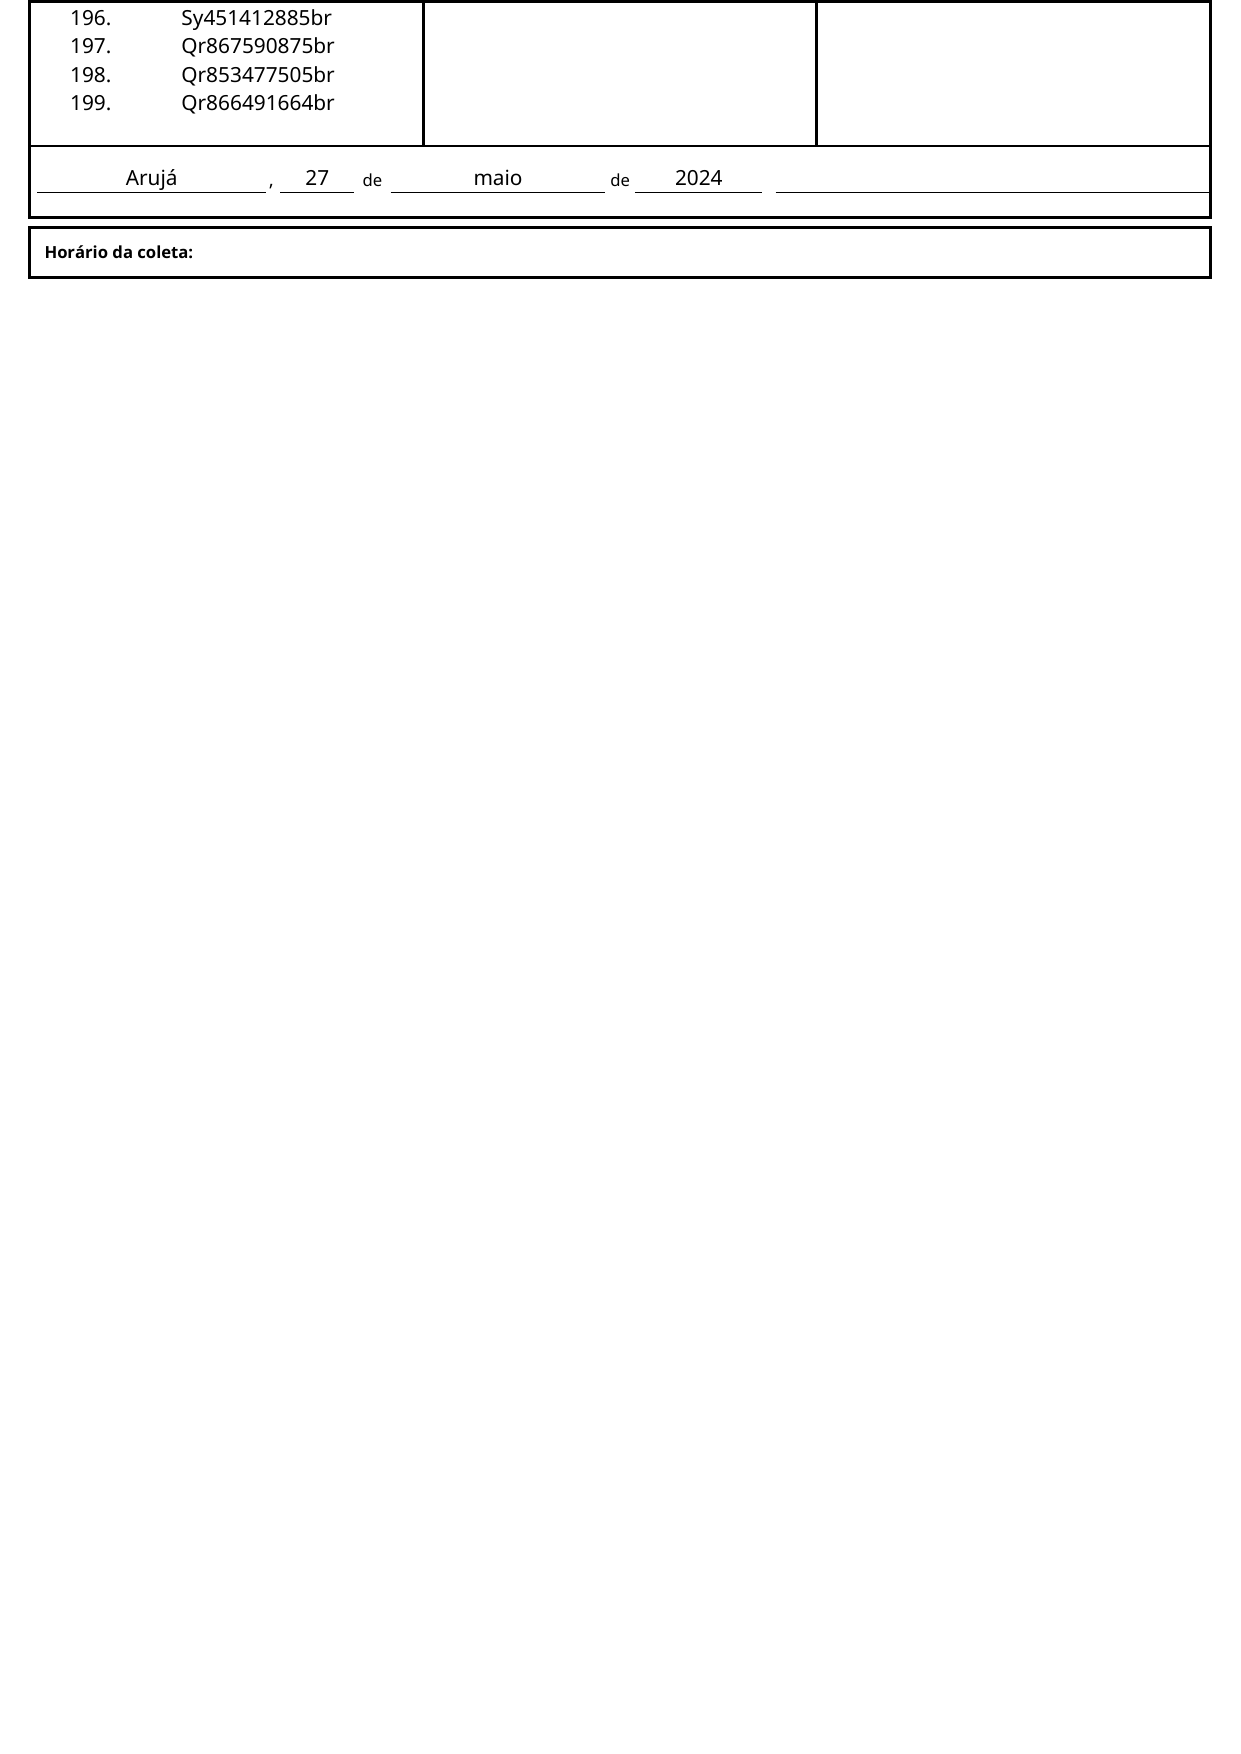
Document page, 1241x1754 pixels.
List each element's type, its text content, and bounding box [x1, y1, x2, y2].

table_cell [776, 193, 1209, 216]
table_cell QR868148939BR SY466385188BR QR868112041BR QR867808312BR QR868128885BR SY467296949BR SY467282896BR SY463378055BR QR866541785BR SY466373919BR QR866113937BR QR866506386BR SY467158219BR QR867438325BR SY467140703BR SY466267053BR SY463382868BR QR864765652BR SY463481812BR QR867373712BR SY466250849BR SY466256965BR QR866817573BR SY466269006BR SY466295187BR QR867207216BR SY467141519BR QR865201927BR SY467117735BR QR867425896BR SY463403761BR QR867619702BR SY451440237BR SY463336188BR SY451397009BR SY467175588BR SY467253047BR QR866840501BR QR863851978BR SY467192246BR SY466397075BR QR867253825BR SY466307821BR QR867208211BR SY466333296BR SY466335133BR SY463396297BR QR866101151BR QR866563817BR SY463453754BR QR866119064BR QR863642630BR QR863901294BR QR863842579BR QR867172358BR SY451443763BR QR866561396BR QR863904358BR QR868106267BR QR863667804BR SY451461413BR QR864787281BR SY467209817BR QR866842944BR SY467182385BR QR865220271BR QR863854064BR SY467234365BR QR867840879BR SY466218551BR SY463475193BR QR867614594BR SY463483549BR QR867571125BR SY467224902BR SY467316011BR SY467267369BR QR866541502BR QR866125325BR SY463451285BR SY467249042BR QR866559273BR QR866837842BR QR864785303BR SY466253845BR QR866160680BR QR866543004BR QR867237915BR QR863715408BR QR867407230BR SY463375249BR SY451579911BR QR868156250BR SY467242866BR QR863735124BR QR863705670BR QR867418904BR SY467129889BR QR866889080BR Qr867404785br Qr868118075br Sy466301421br Sy451412885br Qr867590875br Qr853477505br Qr866491664br [31, 3, 422, 145]
table_cell [31, 192, 37, 216]
table_cell de [354, 147, 391, 192]
table_cell maio [391, 147, 605, 192]
table_cell , [266, 147, 280, 192]
table_cell [776, 147, 1209, 192]
table_cell [30, 219, 1058, 226]
table_cell [605, 192, 635, 216]
table_cell 27 [280, 147, 354, 192]
table_cell [354, 192, 391, 216]
table_cell de [605, 147, 635, 192]
table_cell Horário da coleta: [31, 229, 1209, 276]
table_cell Arujá [37, 147, 266, 192]
table_cell [31, 147, 37, 192]
table_cell [280, 193, 354, 216]
table_cell [266, 192, 280, 216]
table_cell [37, 193, 266, 216]
table_cell QR867399184BR QR867596895BR QR867809919BR QR867391279BR QR868153559BR QR867805165BR QR864782655BR QR867774106BR SY463429052BR SY466389560BR QR867810925BR SY463403585BR QR867423192BR QR867792847BR SY467315909BR SY467310190BR QR863926781BR QR863885101BR QR863685811BR QR867855723BR SY467273452BR QR866845897BR QR866846305BR QR866481168BR QR866481826BR SY466278405BR QR866568690BR QR868153783BR QR867593695BR QR868102971BR QR863734340BR QR853444921BR QR863919573BR SY451473969BR SY451476713BR QR863675774BR SY451446875BR QR868168213BR SY467279680BR Y467252894BR SY466311211BR Y467303534BR SY466259180BR SY466230583BR QR864759705BR SY466245027BR [818, 3, 1209, 145]
table_cell [762, 147, 776, 216]
table_cell SY463305407BR SY467136567BR SY467120978BR QR866160720BR SY467139943BR QR867579345BR QR863733361BR QR863925830BR SY451404521BR SY451531012BR QR863679731BR QR866156243BR SY466391166BR QR866555550BR SY466377368BR QR866078461BR QR867606377BR QR867453265BR QR867785333BR QR867618463BR QR867457797BR QR868123557BR SY467144104BR SY467171285BR SY467174208BR QR867436580BR SY467131851BR SY467238495BR QR868150795BR QR866794767BR QR853450958BR QR863679025BR QR866839945BR QR867404658BR QR853318937BR QR865238065BR SY463456614BR SY463428635BR QR866805266BR SY467163341BR QR868138358BR QR868140277BR QR863685025BR SY451551184BR SY451570577BR QR863657435BR SY466211289BR Qr867257053br Qr865215078br SY467182822br Qr866082302br Sy451472380br Sy467303375br Sy451465707br QR866082302br QR863924595BR QR863650619BR QR863916651BR QR863679855BR SY468444958BR QR853530687BR QR863718761BR [425, 3, 815, 145]
table_cell [635, 193, 762, 216]
table_cell [391, 193, 605, 216]
table_cell [1058, 219, 1211, 226]
table_cell 2024 [635, 147, 762, 192]
